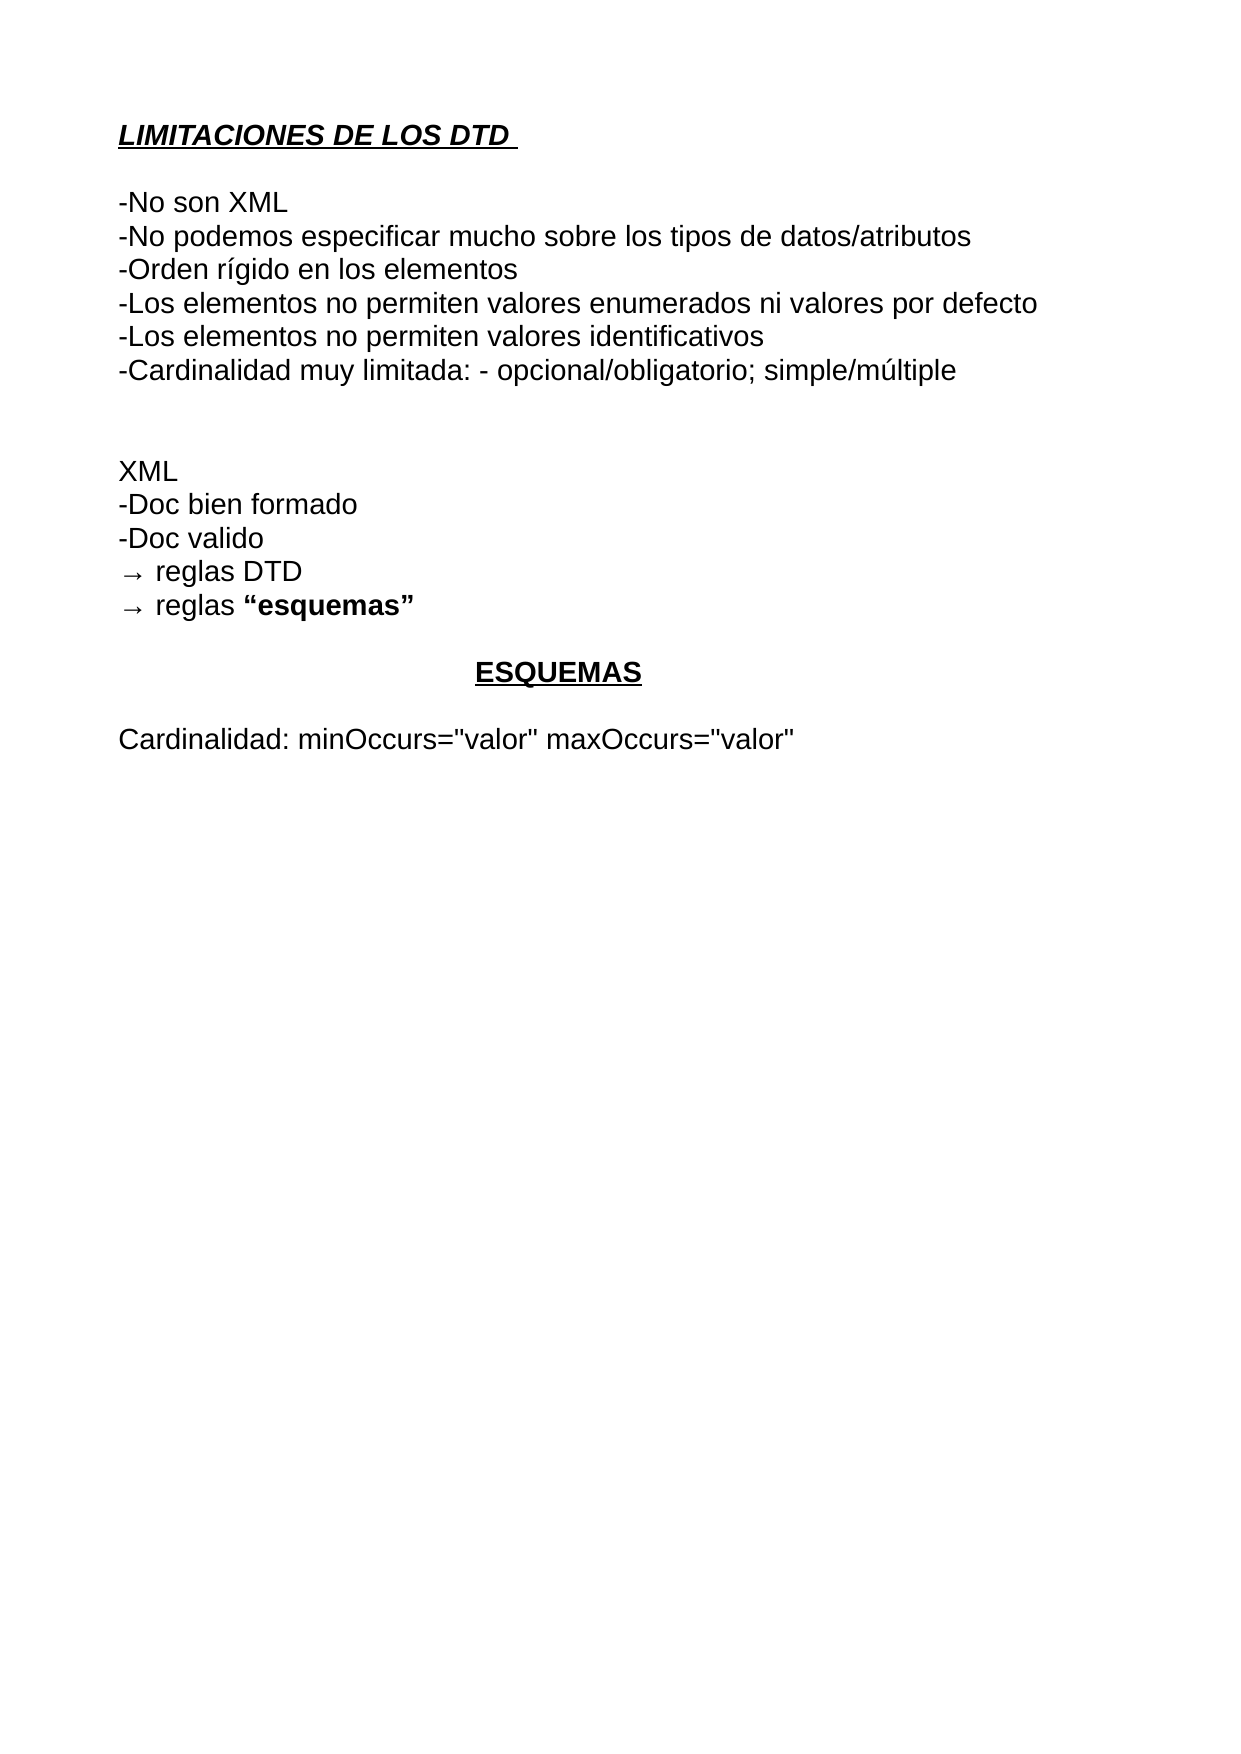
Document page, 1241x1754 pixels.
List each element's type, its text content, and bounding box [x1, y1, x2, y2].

text -Los elementos no permiten valores enumerados ni valores por defecto [118, 286, 1122, 319]
text → reglas DTD [118, 554, 1122, 588]
text → reglas “esquemas” [118, 588, 1122, 621]
text -Orden rígido en los elementos [118, 252, 1122, 286]
text XML [118, 453, 1122, 487]
text -No podemos especificar mucho sobre los tipos de datos/atributos [118, 219, 1122, 252]
text -Cardinalidad muy limitada: - opcional/obligatorio; simple/múltiple [118, 353, 1122, 386]
text ESQUEMAS [118, 655, 1122, 688]
text -Doc bien formado [118, 487, 1122, 521]
text Cardinalidad: minOccurs="valor" maxOccurs="valor" [118, 722, 1122, 755]
text -Los elementos no permiten valores identificativos [118, 319, 1122, 353]
text LIMITACIONES DE LOS DTD [118, 118, 1122, 152]
text -No son XML [118, 185, 1122, 219]
text -Doc valido [118, 521, 1122, 554]
